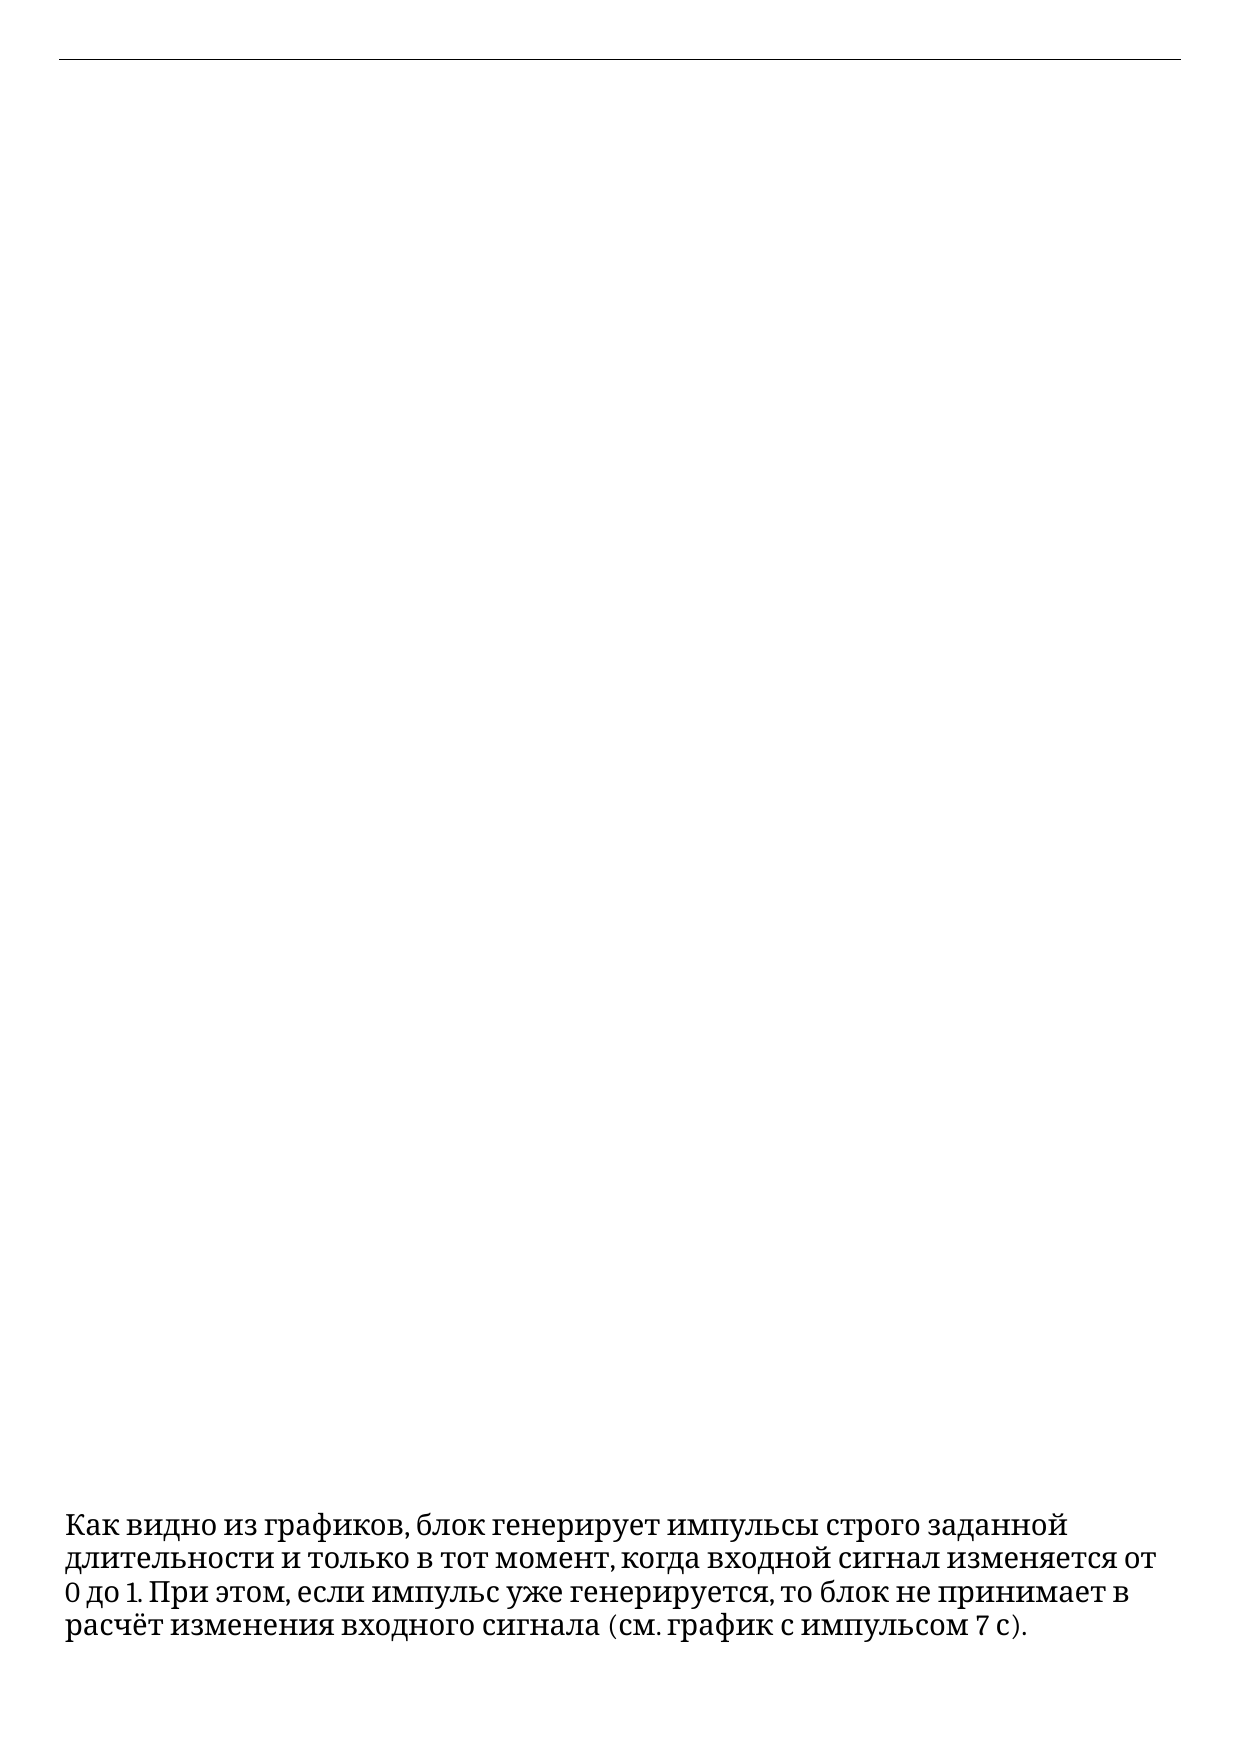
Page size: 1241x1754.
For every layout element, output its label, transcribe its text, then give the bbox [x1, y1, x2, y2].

table_cell Как видно из графиков, блок генерирует импульсы строго заданной длительности и только в тот момент, когда входной сигнал изменяется от 0 до 1. При этом, если импульс уже генерируется, то блок не принимает в расчёт изменения входного сигнала (см. график с импульсом 7 с). [59, 60, 1181, 1661]
